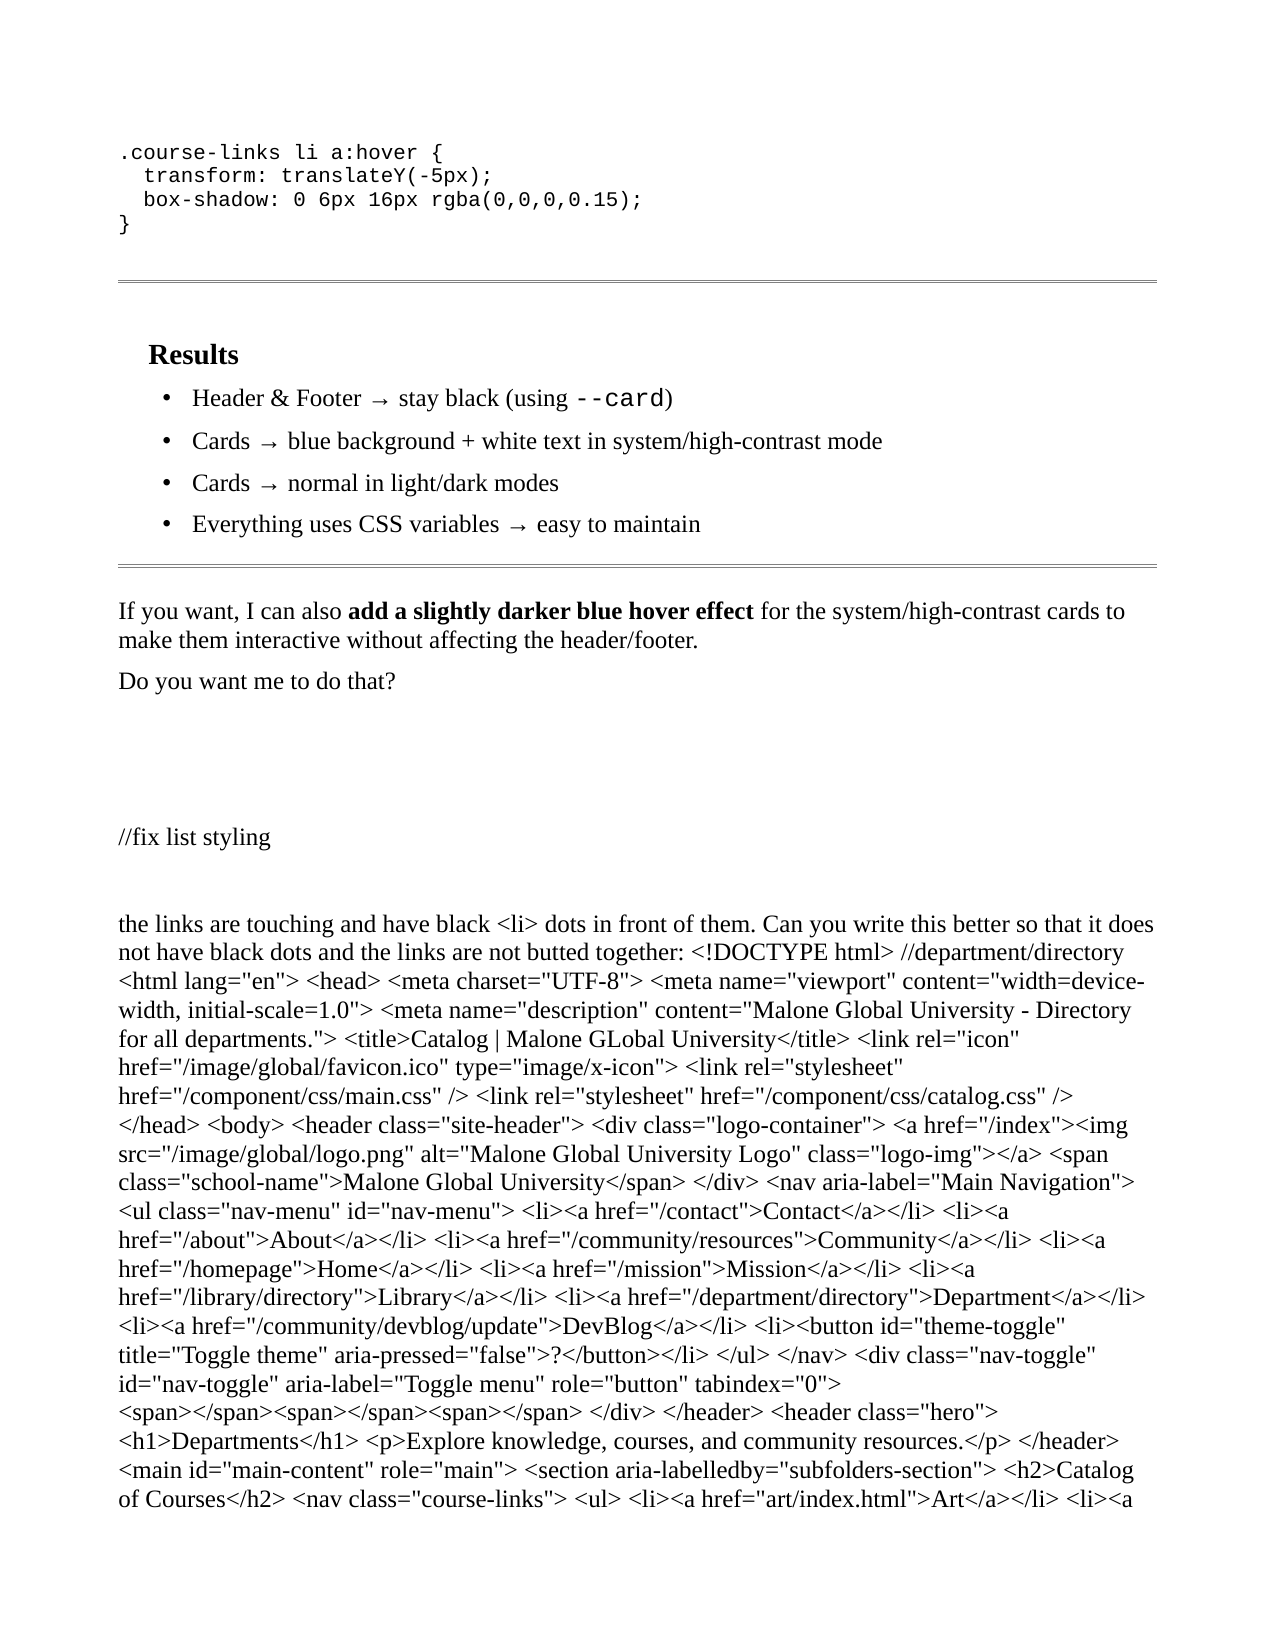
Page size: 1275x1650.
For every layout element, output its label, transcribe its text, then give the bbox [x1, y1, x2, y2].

text If you want, I can also add a slightly darker blue hover effect for the system/high-contrast cards to make them interactive without affecting the header/footer. [118, 596, 1157, 654]
text } [118, 213, 1157, 236]
text //fix list styling [118, 822, 1157, 851]
list Everything uses CSS variables → easy to maintain [162, 509, 1157, 538]
text Do you want me to do that? [118, 666, 1157, 695]
text box-shadow: 0 6px 16px rgba(0,0,0,0.15); [118, 189, 1157, 213]
text the links are touching and have black <li> dots in front of them. Can you write this better so that it does not have black dots and the links are not butted together: <!DOCTYPE html> //department/directory <html lang="en"> <head> <meta charset="UTF-8"> <meta name="viewport" content="width=device-width, initial-scale=1.0"> <meta name="description" content="Malone Global University - Directory for all departments."> <title>Catalog | Malone GLobal University</title> <link rel="icon" href="/image/global/favicon.ico" type="image/x-icon"> <link rel="stylesheet" href="/component/css/main.css" /> <link rel="stylesheet" href="/component/css/catalog.css" /> </head> <body> <header class="site-header"> <div class="logo-container"> <a href="/index"><img src="/image/global/logo.png" alt="Malone Global University Logo" class="logo-img"></a> <span class="school-name">Malone Global University</span> </div> <nav aria-label="Main Navigation"> <ul class="nav-menu" id="nav-menu"> <li><a href="/contact">Contact</a></li> <li><a href="/about">About</a></li> <li><a href="/community/resources">Community</a></li> <li><a href="/homepage">Home</a></li> <li><a href="/mission">Mission</a></li> <li><a href="/library/directory">Library</a></li> <li><a href="/department/directory">Department</a></li> <li><a href="/community/devblog/update">DevBlog</a></li> <li><button id="theme-toggle" title="Toggle theme" aria-pressed="false">?</button></li> </ul> </nav> <div class="nav-toggle" id="nav-toggle" aria-label="Toggle menu" role="button" tabindex="0"> <span></span><span></span><span></span> </div> </header> <header class="hero"> <h1>Departments</h1> <p>Explore knowledge, courses, and community resources.</p> </header> <main id="main-content" role="main"> <section aria-labelledby="subfolders-section"> <h2>Catalog of Courses</h2> <nav class="course-links"> <ul> <li><a href="art/index.html">Art</a></li> <li><a [118, 909, 1157, 1512]
list Header & Footer → stay black (using --card) [162, 383, 1157, 414]
list Cards → normal in light/dark modes [162, 468, 1157, 496]
list Cards → blue background + white text in system/high-contrast mode [162, 426, 1157, 455]
text .course-links li a:hover { [118, 142, 1157, 165]
text transform: translateY(-5px); [118, 165, 1157, 189]
subtitle ✅ Results [118, 337, 1157, 371]
